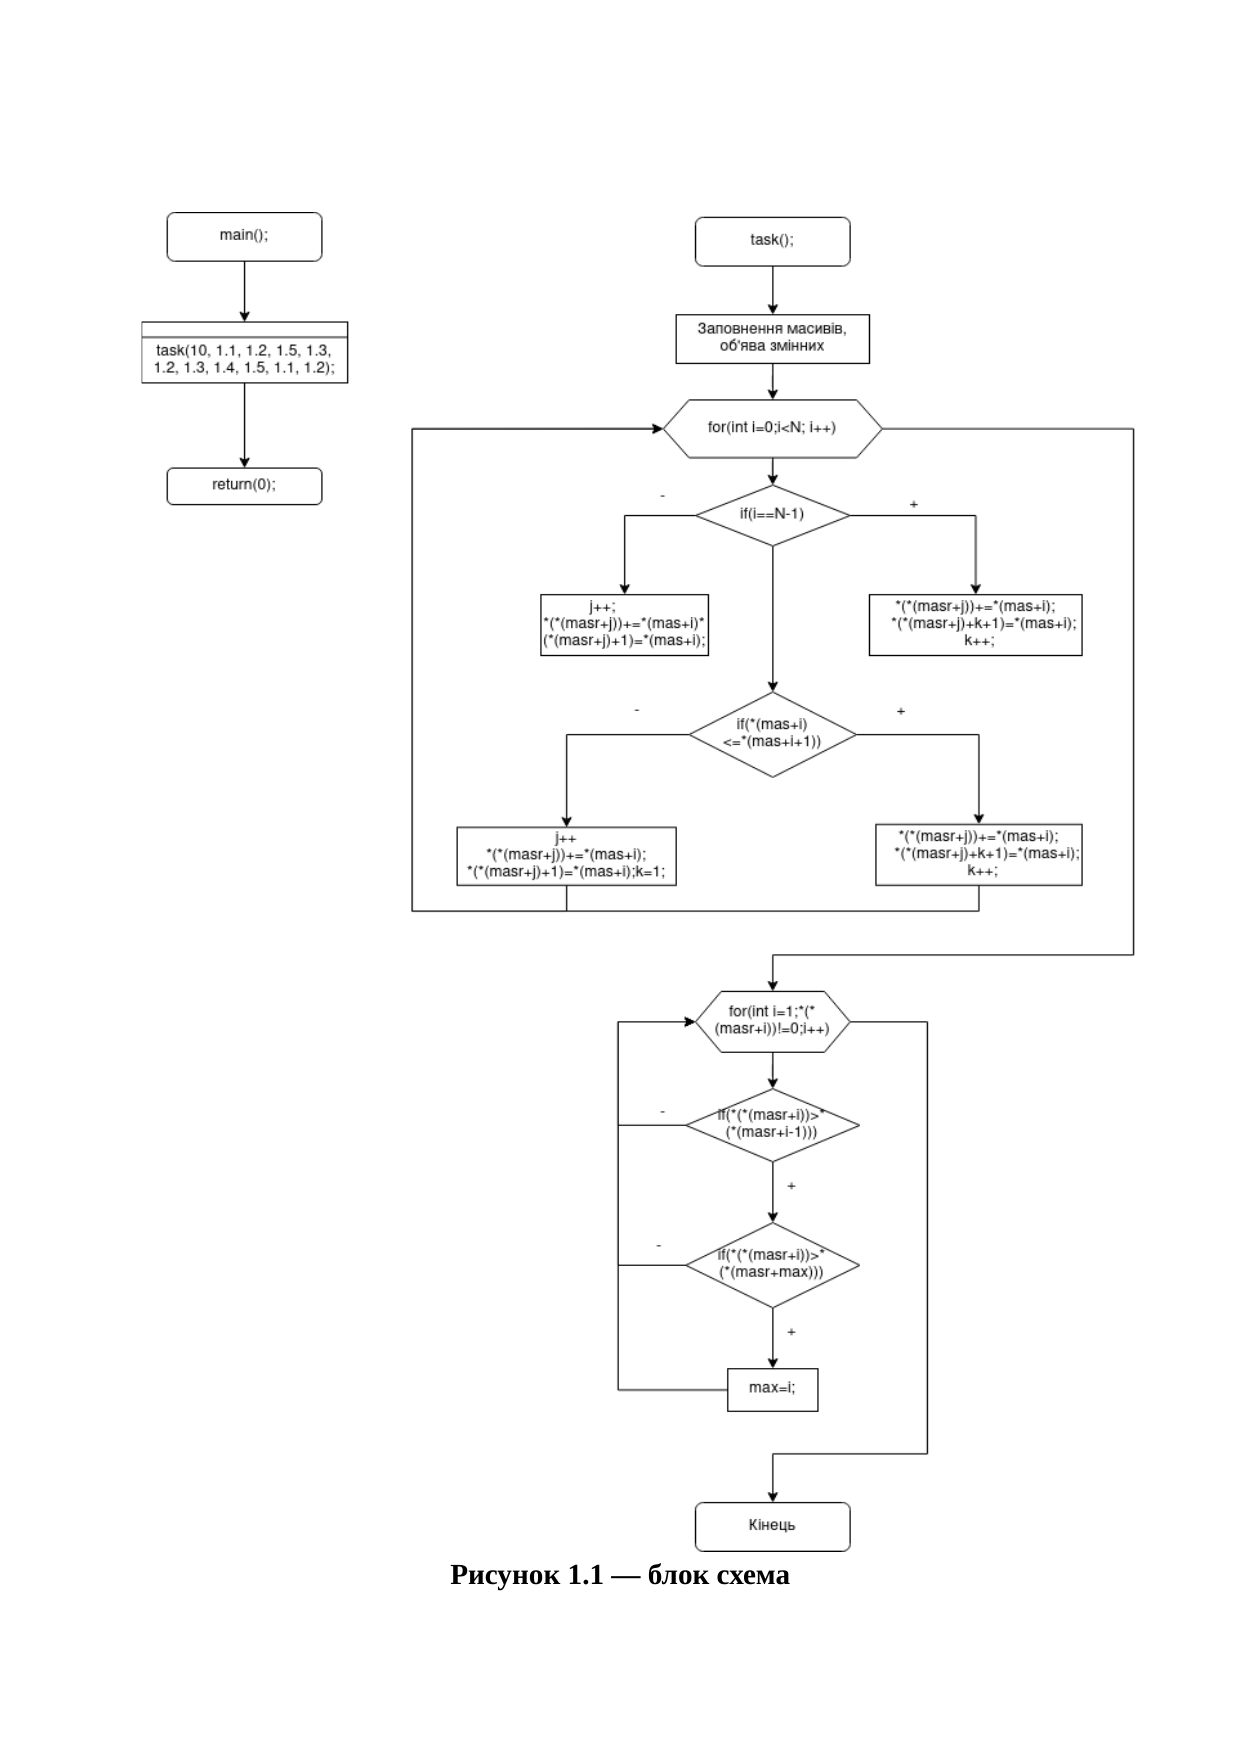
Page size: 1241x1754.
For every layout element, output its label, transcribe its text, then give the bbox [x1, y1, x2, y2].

picture [141, 212, 1146, 1552]
text Рисунок 1.1 — блок схема [118, 226, 1122, 1591]
